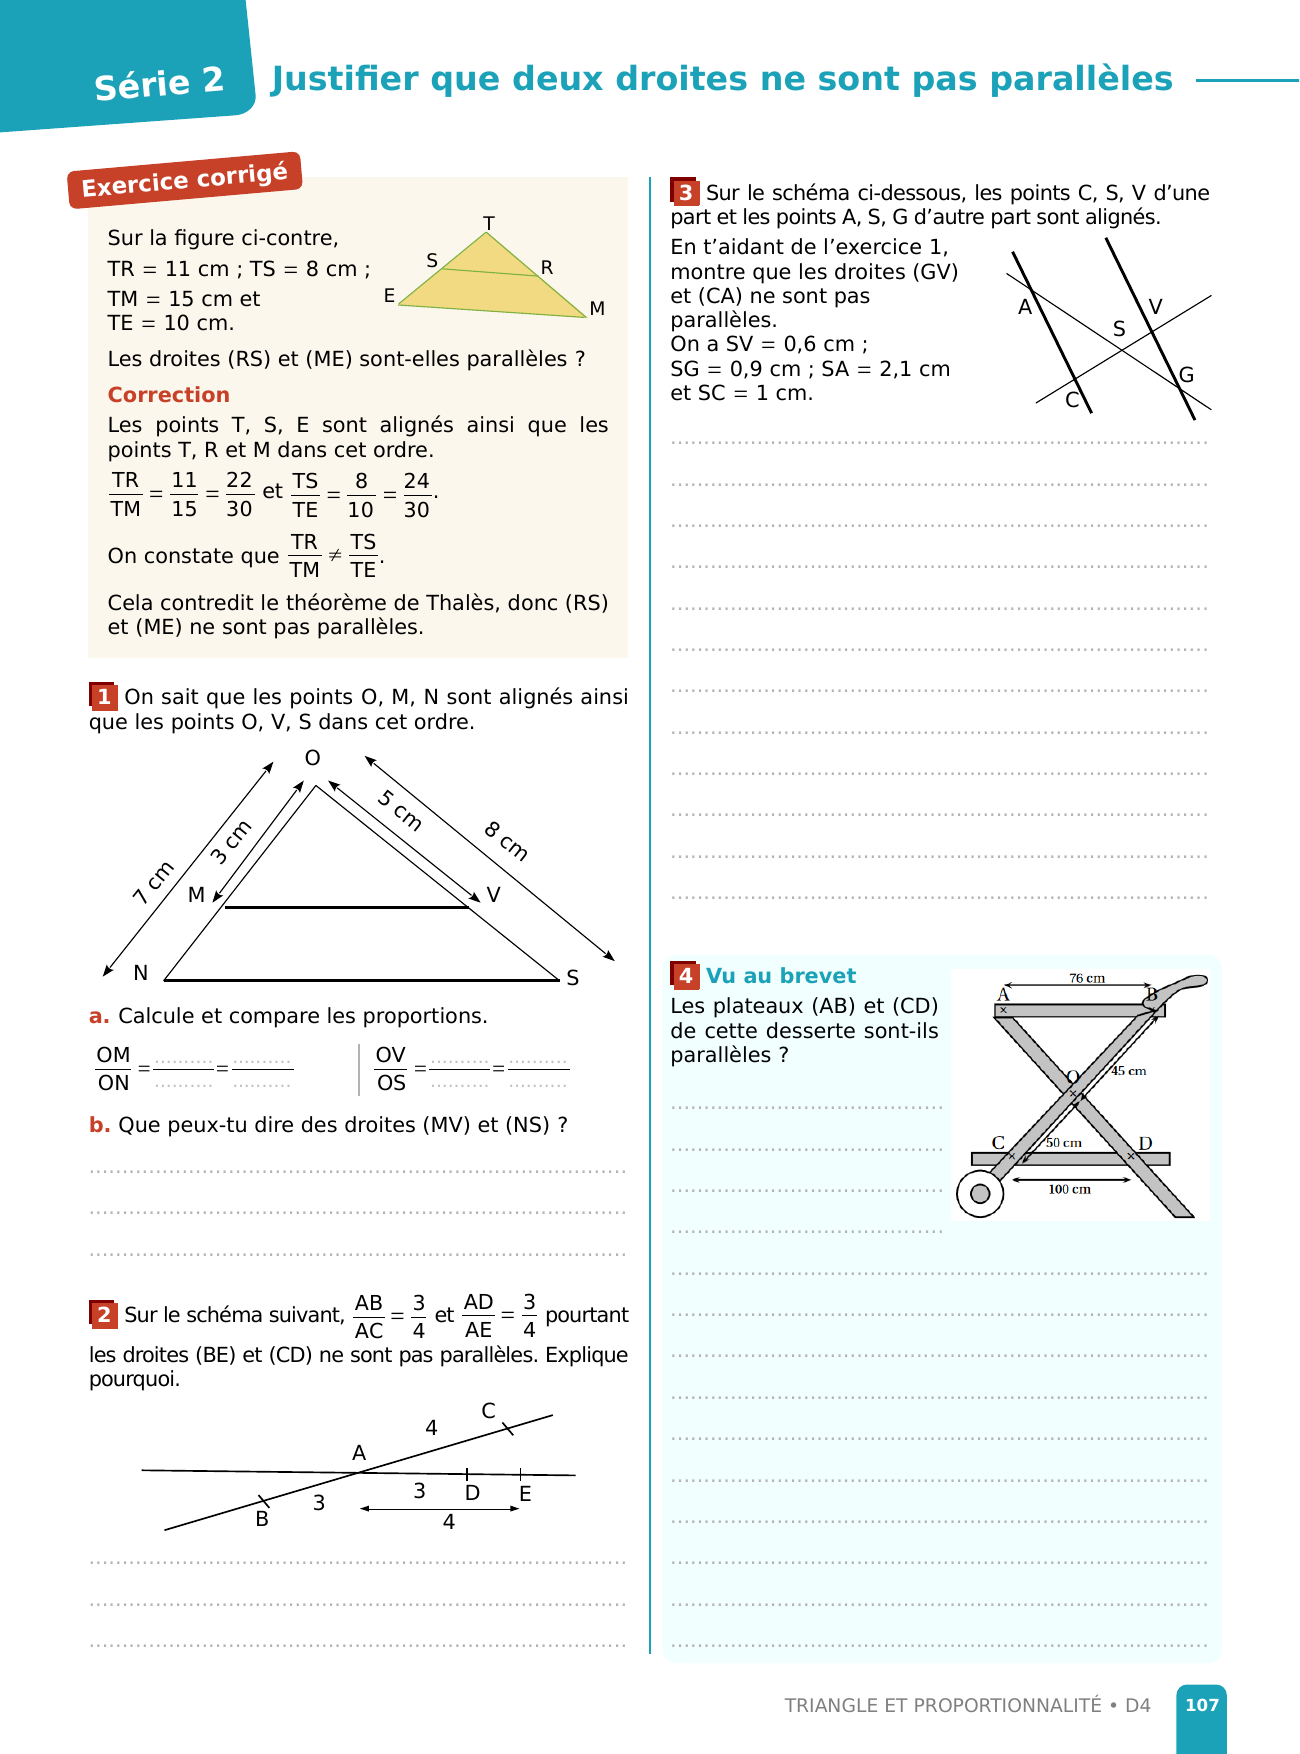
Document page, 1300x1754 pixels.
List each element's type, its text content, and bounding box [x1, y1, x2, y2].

text Correction [107, 383, 609, 408]
text TR = 11 cm ; TS = 8 cm ; [107, 257, 453, 281]
subtitle Sur le schéma suivant, et pourtant les droites (BE) et (CD) ne sont pas parallèles. Explique pourquoi. [88, 1291, 629, 1392]
subtitle Sur le schéma ci-dessous, les points C, S, V d’une part et les points A, S, G d’autre part sont alignés. [670, 177, 1211, 229]
text TM = 15 cm et TE = 10 cm. [107, 287, 609, 335]
text Les droites (RS) et (ME) sont-elles parallèles ? [107, 347, 609, 371]
text En t’aidant de l’exercice 1, montre que les droites (GV) et (CA) ne sont pas parallèles. On a SV = 0,6 cm ; [670, 235, 961, 357]
list Que peux-tu dire des droites (MV) et (NS) ? [88, 1113, 629, 1137]
text Sur la figure ci-contre, [107, 226, 609, 251]
picture [951, 969, 1210, 1221]
list Cela contredit le théorème de Thalès, donc (RS) et (ME) ne sont pas parallèles. [107, 591, 609, 639]
list Les points T, S, E sont alignés ainsi que les points T, R et M dans cet ordre. [107, 413, 609, 462]
text TR = 11 cm ; TS = 8 cm ; [518, 257, 609, 281]
list et . [107, 468, 609, 522]
text SG = 0,9 cm ; SA = 2,1 cm et SC = 1 cm. [670, 357, 961, 405]
list On constate que . [107, 527, 609, 585]
list Calcule et compare les proportions. [88, 1004, 629, 1029]
subtitle On sait que les points O, M, N sont alignés ainsi que les points O, V, S dans cet ordre. [88, 682, 629, 734]
